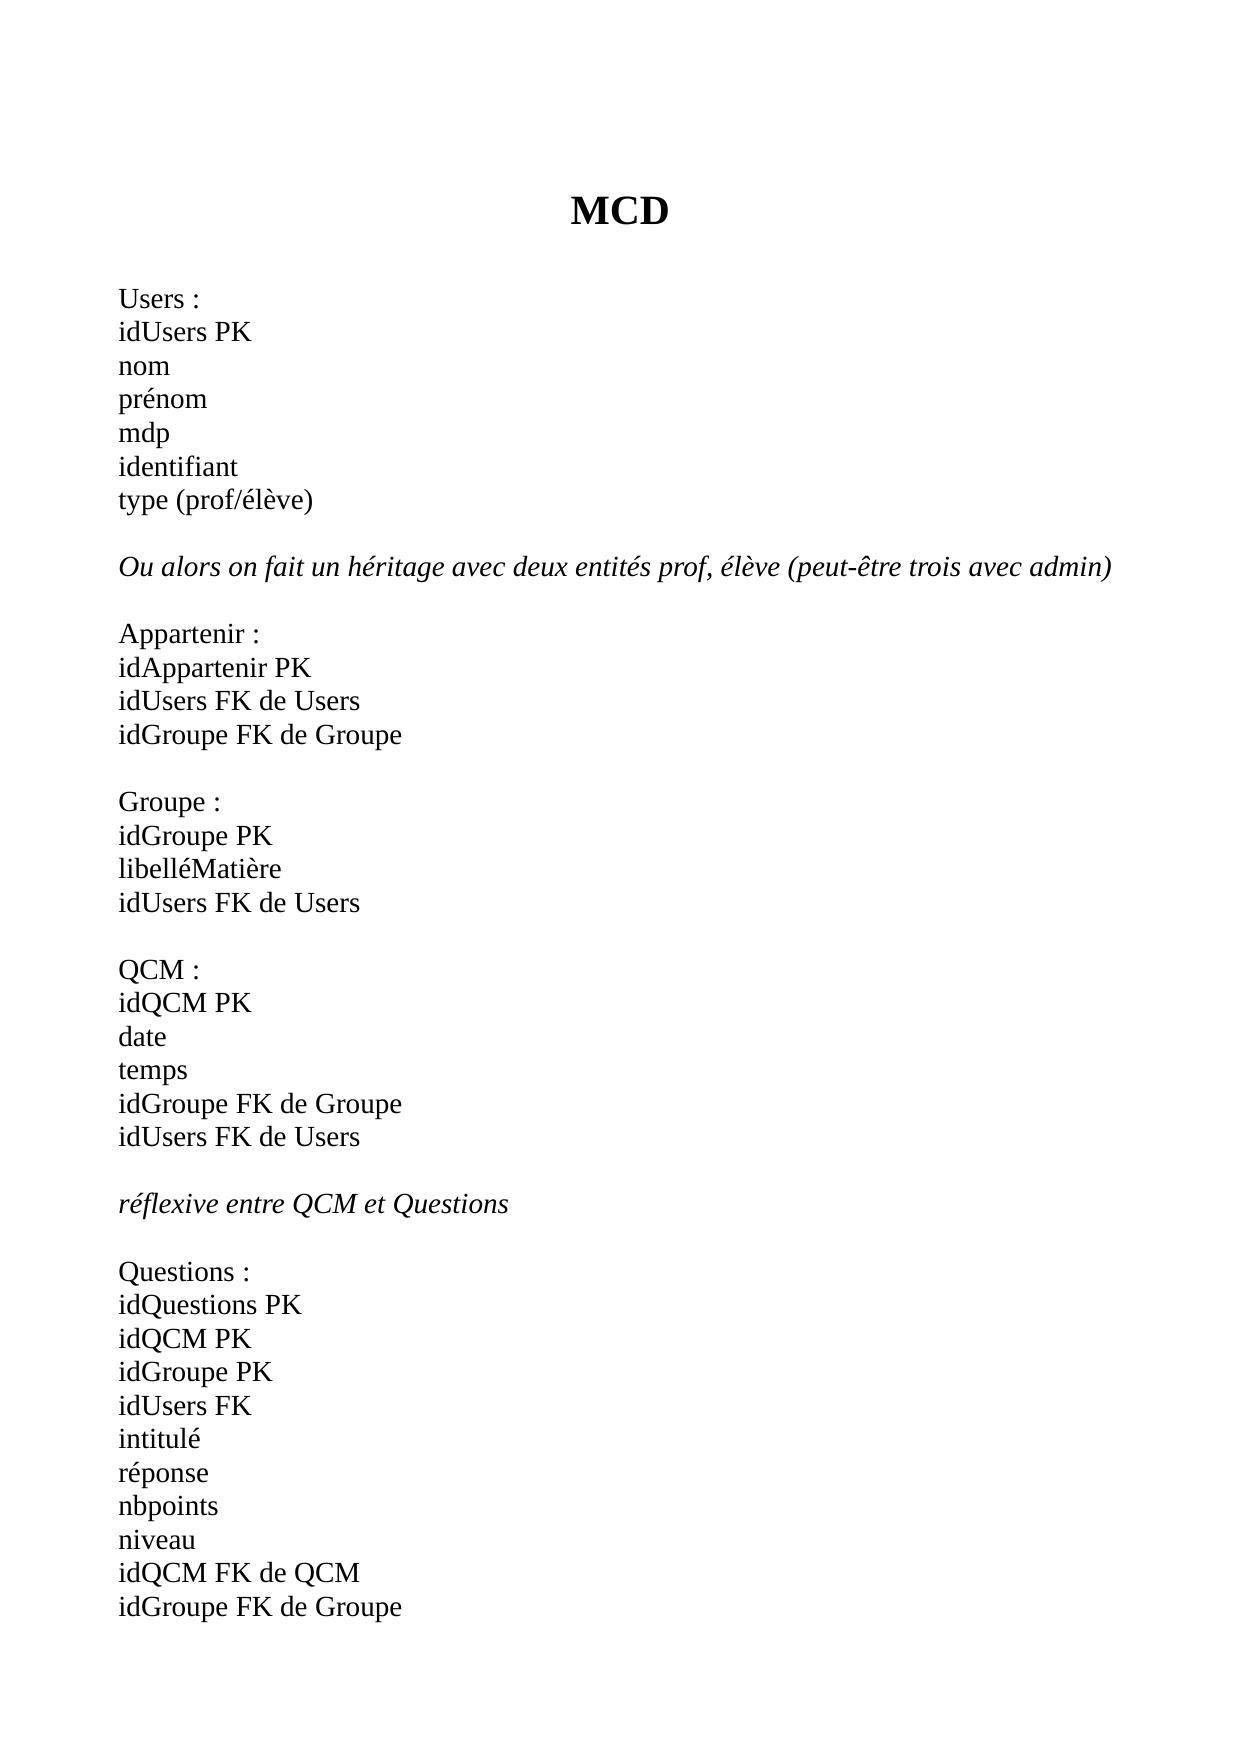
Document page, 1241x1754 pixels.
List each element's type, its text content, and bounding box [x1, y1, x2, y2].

text idAppartenir PK [118, 650, 1122, 683]
text idGroupe PK [118, 818, 1122, 851]
text niveau [118, 1522, 1122, 1556]
text Questions : [118, 1254, 1122, 1287]
text idQCM FK de QCM [118, 1556, 1122, 1589]
text identifiant [118, 449, 1122, 482]
text Groupe : [118, 784, 1122, 818]
text nom [118, 348, 1122, 382]
text temps [118, 1052, 1122, 1086]
text idGroupe FK de Groupe [118, 717, 1122, 751]
text date [118, 1019, 1122, 1052]
text idGroupe PK [118, 1354, 1122, 1388]
text idUsers FK [118, 1388, 1122, 1421]
text idQCM PK [118, 1321, 1122, 1354]
text idGroupe FK de Groupe [118, 1086, 1122, 1119]
text idUsers FK de Users [118, 885, 1122, 918]
text QCM : [118, 952, 1122, 985]
text idQCM PK [118, 985, 1122, 1019]
text mdp [118, 415, 1122, 449]
text réflexive entre QCM et Questions [118, 1187, 1122, 1220]
text type (prof/élève) [118, 482, 1122, 516]
text réponse [118, 1455, 1122, 1488]
text MCD [118, 185, 1122, 233]
text idUsers PK [118, 314, 1122, 348]
text prénom [118, 382, 1122, 415]
text idQuestions PK [118, 1287, 1122, 1321]
text Appartenir : [118, 616, 1122, 650]
text nbpoints [118, 1488, 1122, 1522]
text Users : [118, 281, 1122, 314]
text intitulé [118, 1421, 1122, 1455]
text idUsers FK de Users [118, 683, 1122, 717]
text Ou alors on fait un héritage avec deux entités prof, élève (peut-être trois avec admin) [118, 549, 1122, 583]
text idUsers FK de Users [118, 1119, 1122, 1153]
text idGroupe FK de Groupe [118, 1589, 1122, 1623]
text libelléMatière [118, 851, 1122, 885]
